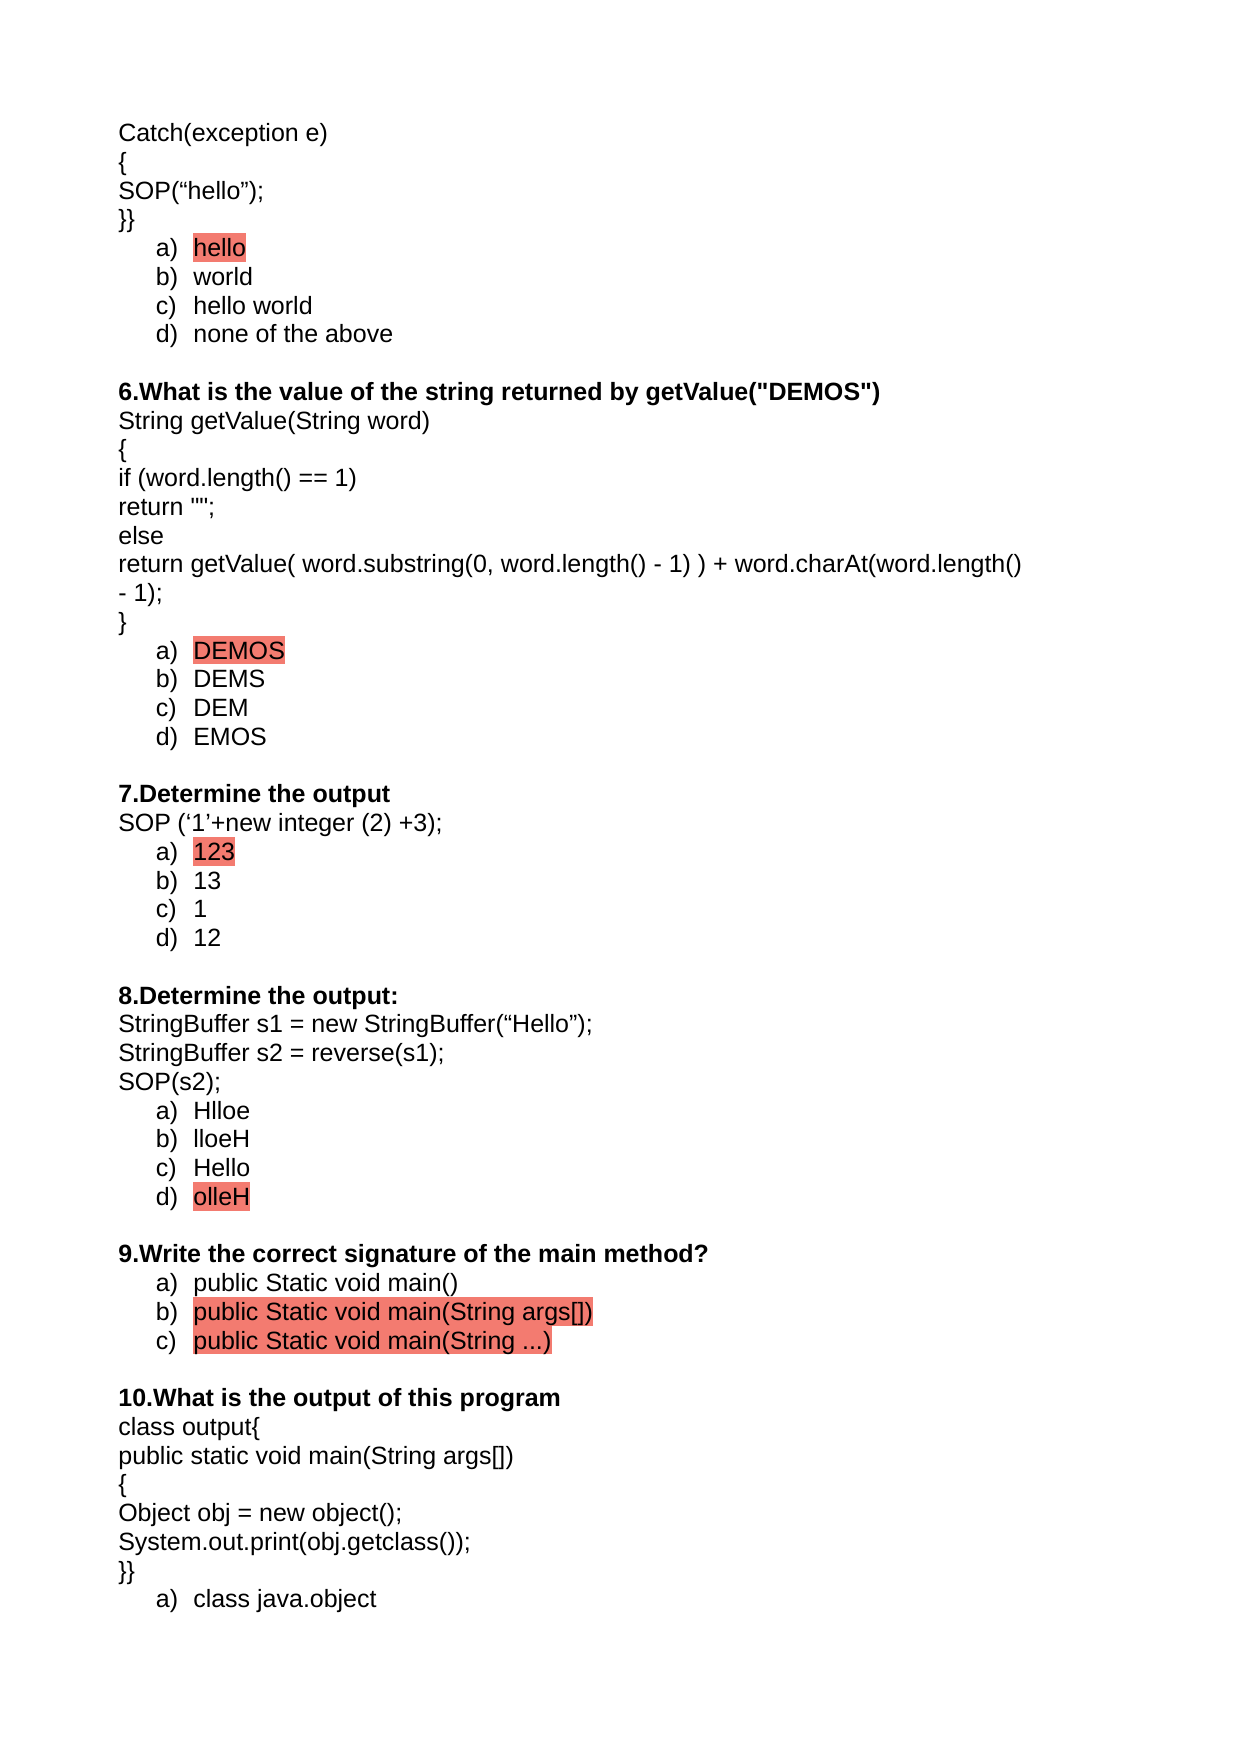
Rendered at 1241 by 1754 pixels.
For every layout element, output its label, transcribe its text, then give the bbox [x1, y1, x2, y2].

list 1 [156, 894, 1122, 923]
text SOP (‘1’+new integer (2) +3); [118, 808, 1122, 837]
text { [118, 1469, 1122, 1498]
list DEM [156, 693, 1122, 722]
list olleH [156, 1182, 1122, 1211]
list class java.object [156, 1584, 1122, 1613]
list hello world [156, 291, 1122, 319]
list 123 [156, 837, 1122, 866]
text return getValue( word.substring(0, word.length() - 1) ) + word.charAt(word.length() [118, 549, 1122, 578]
list public Static void main() [156, 1268, 1122, 1297]
text { [118, 147, 1122, 176]
list DEMOS [156, 636, 1122, 664]
text return ""; [118, 492, 1122, 521]
list hello [156, 233, 1122, 262]
text System.out.print(obj.getclass()); [118, 1527, 1122, 1556]
text { [118, 434, 1122, 463]
text 9.Write the correct signature of the main method? [118, 1239, 1122, 1268]
text Catch(exception e) [118, 118, 1122, 147]
list public Static void main(String args[]) [156, 1297, 1122, 1326]
text - 1); [118, 578, 1122, 607]
list Hlloe [156, 1096, 1122, 1124]
text if (word.length() == 1) [118, 463, 1122, 492]
text Object obj = new object(); [118, 1498, 1122, 1527]
text }} [118, 1556, 1122, 1584]
list DEMS [156, 664, 1122, 693]
list none of the above [156, 319, 1122, 348]
text 8.Determine the output: [118, 981, 1122, 1009]
list world [156, 262, 1122, 291]
list EMOS [156, 722, 1122, 751]
text StringBuffer s1 = new StringBuffer(“Hello”); [118, 1009, 1122, 1038]
text SOP(s2); [118, 1067, 1122, 1096]
list Hello [156, 1153, 1122, 1182]
list public Static void main(String ...) [156, 1326, 1122, 1354]
text public static void main(String args[]) [118, 1441, 1122, 1469]
text String getValue(String word) [118, 406, 1122, 434]
text } [118, 607, 1122, 636]
list 12 [156, 923, 1122, 952]
list 13 [156, 866, 1122, 894]
text 10.What is the output of this program [118, 1383, 1122, 1412]
text 6.What is the value of the string returned by getValue("DEMOS") [118, 377, 1122, 406]
text else [118, 521, 1122, 549]
text }} [118, 204, 1122, 233]
text StringBuffer s2 = reverse(s1); [118, 1038, 1122, 1067]
text SOP(“hello”); [118, 176, 1122, 204]
text 7.Determine the output [118, 779, 1122, 808]
text class output{ [118, 1412, 1122, 1441]
list lloeH [156, 1124, 1122, 1153]
